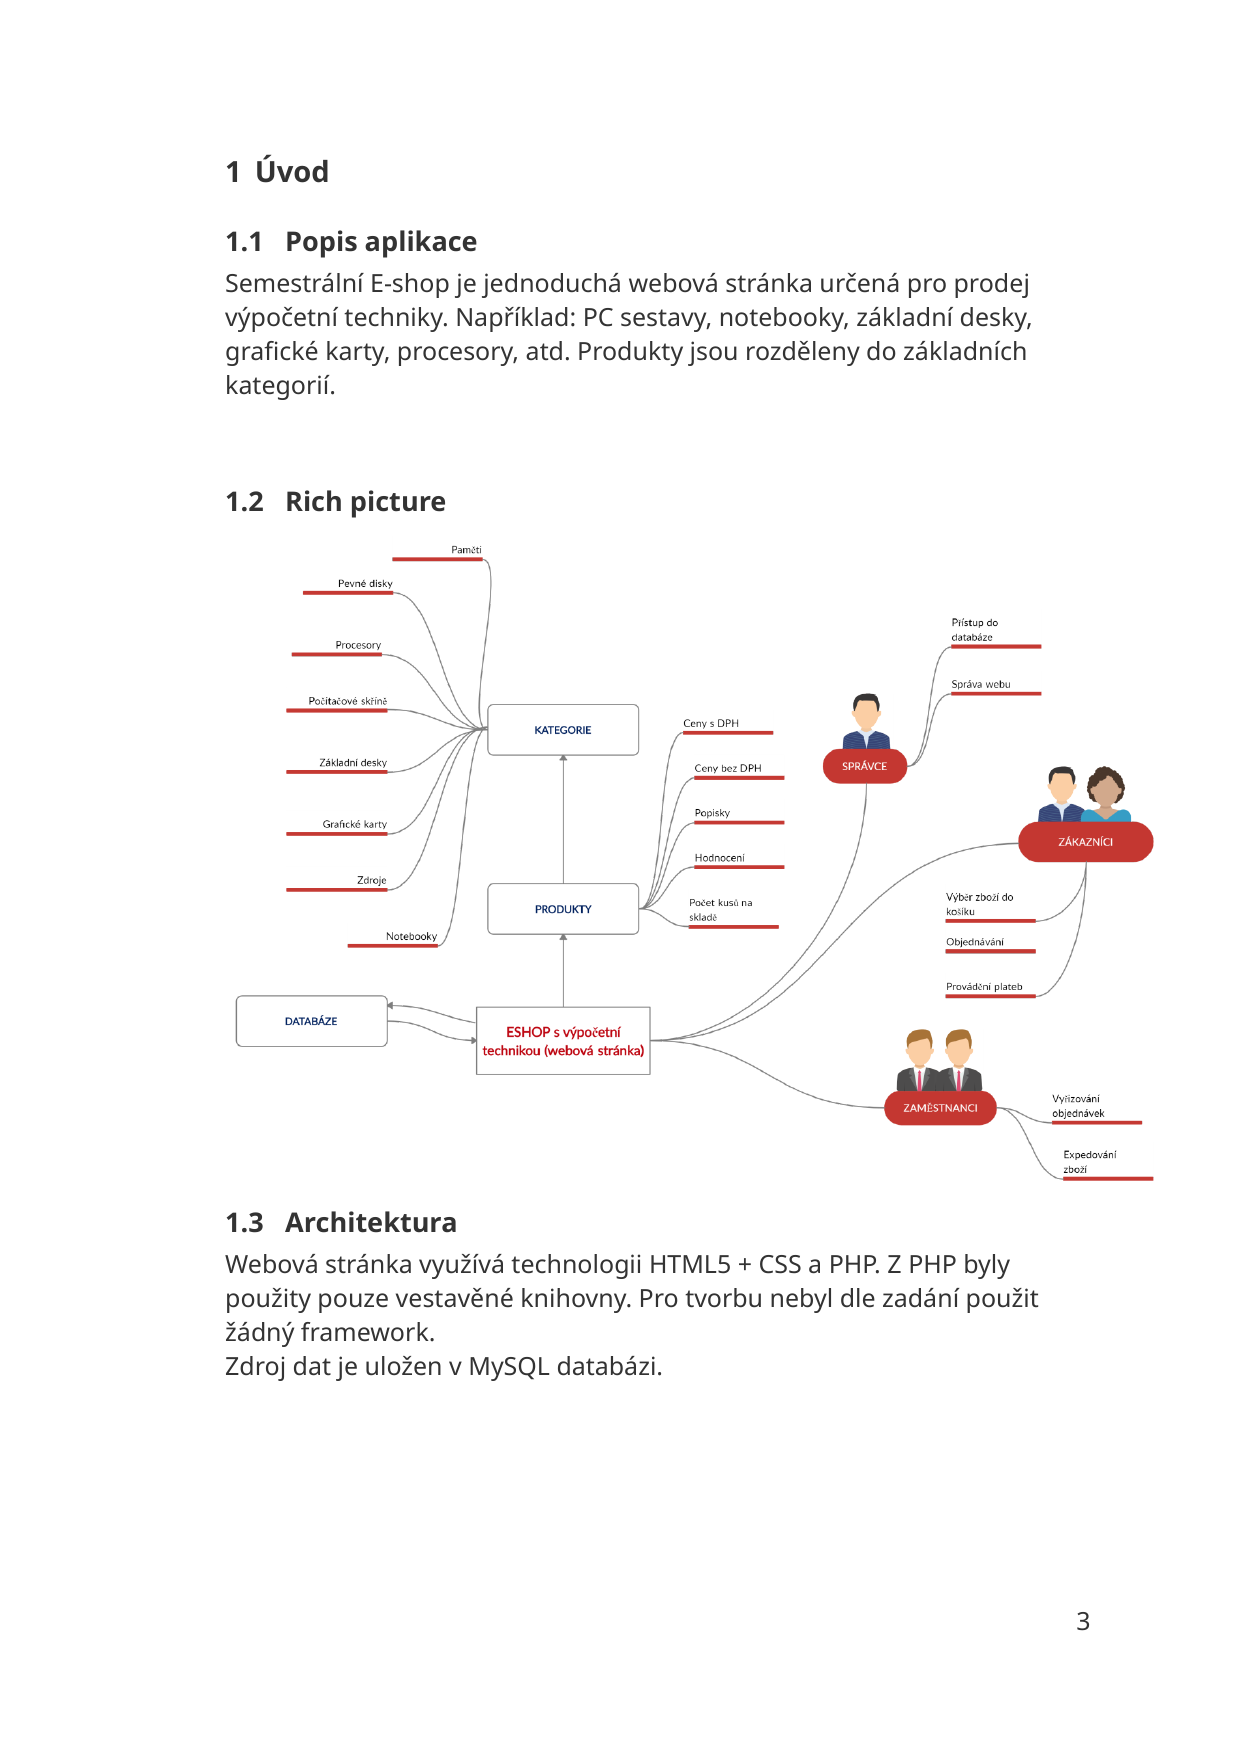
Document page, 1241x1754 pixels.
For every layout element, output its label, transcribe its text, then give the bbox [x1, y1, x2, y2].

text Semestrální E-shop je jednoduchá webová stránka určená pro prodej výpočetní techniky. Například: PC sestavy, notebooky, základní desky, grafické karty, procesory, atd. Produkty jsou rozděleny do základních kategorií. [225, 265, 1090, 402]
subtitle Popis aplikace [225, 222, 1090, 259]
subtitle Úvod [225, 151, 1090, 191]
subtitle Rich picture [225, 483, 1090, 519]
text Zdroj dat je uložen v MySQL databázi. [225, 1349, 1090, 1383]
subtitle Architektura [225, 1203, 1090, 1240]
text Webová stránka využívá technologii HTML5 + CSS a PHP. Z PHP byly použity pouze vestavěné knihovny. Pro tvorbu nebyl dle zadání použit žádný framework. [225, 1247, 1090, 1349]
